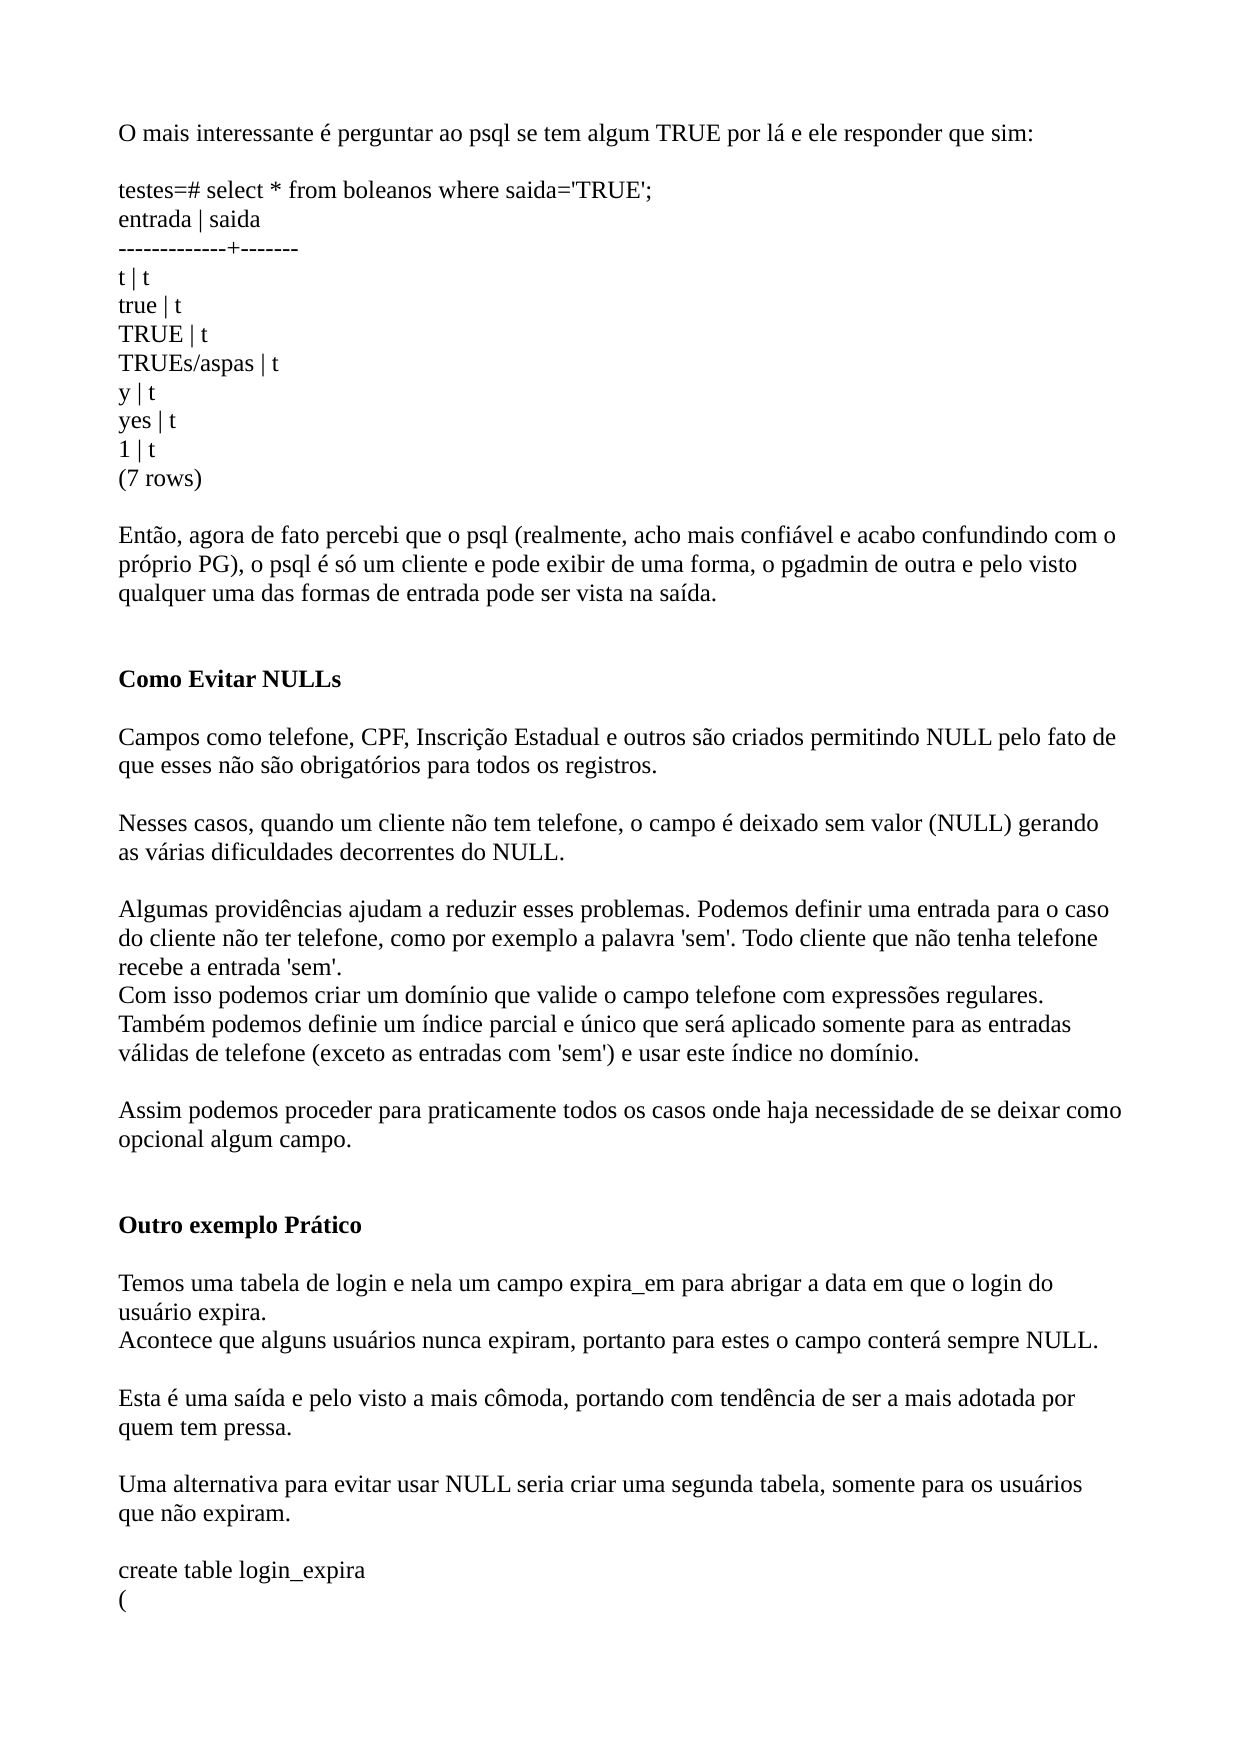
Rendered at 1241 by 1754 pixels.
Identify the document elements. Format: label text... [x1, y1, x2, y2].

text Temos uma tabela de login e nela um campo expira_em para abrigar a data em que o login do usuário expira. [118, 1268, 1122, 1326]
text O mais interessante é perguntar ao psql se tem algum TRUE por lá e ele responder que sim: testes=# select * from boleanos where saida='TRUE'; entrada | saida -------------+------- t | t true | t TRUE | t TRUEs/aspas | t y | t yes | t 1 | t (7 rows) Então, agora de fato percebi que o psql (realmente, acho mais confiável e acabo confundindo com o próprio PG), o psql é só um cliente e pode exibir de uma forma, o pgadmin de outra e pelo visto qualquer uma das formas de entrada pode ser vista na saída. [118, 118, 1122, 607]
text Esta é uma saída e pelo visto a mais cômoda, portando com tendência de ser a mais adotada por quem tem pressa. [118, 1383, 1122, 1441]
text Com isso podemos criar um domínio que valide o campo telefone com expressões regulares. [118, 981, 1122, 1009]
text Como Evitar NULLs [118, 664, 1122, 693]
text create table login_expira [118, 1556, 1122, 1584]
text Outro exemplo Prático [118, 1211, 1122, 1239]
text Uma alternativa para evitar usar NULL seria criar uma segunda tabela, somente para os usuários que não expiram. [118, 1469, 1122, 1527]
text Campos como telefone, CPF, Inscrição Estadual e outros são criados permitindo NULL pelo fato de que esses não são obrigatórios para todos os registros. [118, 722, 1122, 779]
text Também podemos definie um índice parcial e único que será aplicado somente para as entradas válidas de telefone (exceto as entradas com 'sem') e usar este índice no domínio. [118, 1009, 1122, 1067]
text Acontece que alguns usuários nunca expiram, portanto para estes o campo conterá sempre NULL. [118, 1326, 1122, 1354]
text Nesses casos, quando um cliente não tem telefone, o campo é deixado sem valor (NULL) gerando as várias dificuldades decorrentes do NULL. [118, 808, 1122, 866]
text ( [118, 1584, 1122, 1613]
text Assim podemos proceder para praticamente todos os casos onde haja necessidade de se deixar como opcional algum campo. [118, 1096, 1122, 1153]
text Algumas providências ajudam a reduzir esses problemas. Podemos definir uma entrada para o caso do cliente não ter telefone, como por exemplo a palavra 'sem'. Todo cliente que não tenha telefone recebe a entrada 'sem'. [118, 894, 1122, 981]
